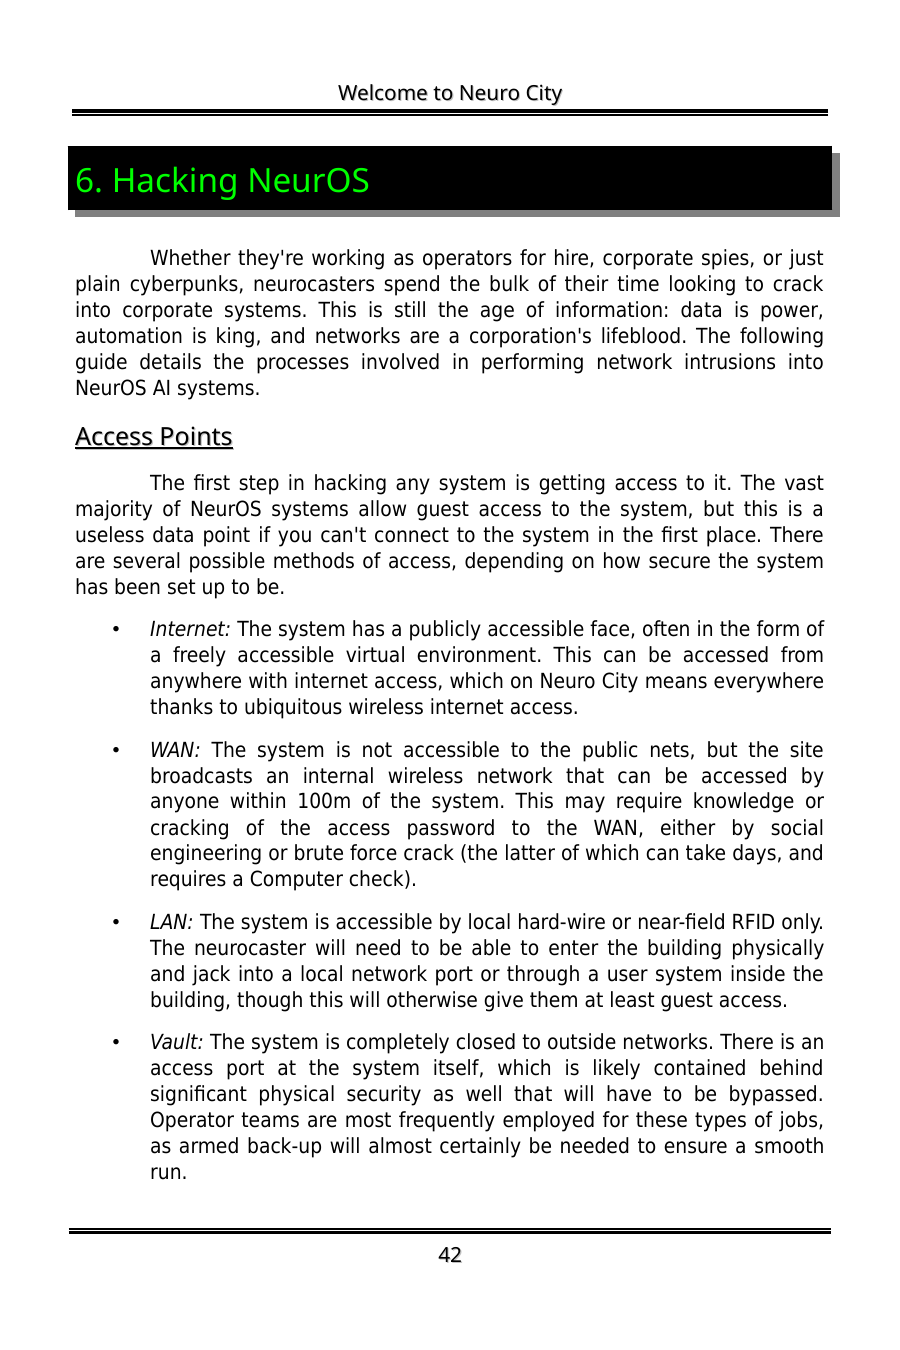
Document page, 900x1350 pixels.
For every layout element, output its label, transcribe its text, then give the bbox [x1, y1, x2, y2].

list LAN: The system is accessible by local hard-wire or near-field RFID only. The neurocaster will need to be able to enter the building physically and jack into a local network port or through a user system inside the building, though this will otherwise give them at least guest access. [112, 910, 825, 1012]
text Whether they're working as operators for hire, corporate spies, or just plain cyberpunks, neurocasters spend the bulk of their time looking to crack into corporate systems. This is still the age of information: data is power, automation is king, and networks are a corporation's lifeblood. The following guide details the processes involved in performing network intrusions into NeurOS AI systems. [75, 246, 825, 400]
subtitle 6. Hacking NeurOS [71, 149, 829, 207]
text The first step in hacking any system is getting access to it. The vast majority of NeurOS systems allow guest access to the system, but this is a useless data point if you can't connect to the system in the first place. There are several possible methods of access, depending on how secure the system has been set up to be. [75, 471, 825, 599]
list WAN: The system is not accessible to the public nets, but the site broadcasts an internal wireless network that can be accessed by anyone within 100m of the system. This may require knowledge or cracking of the access password to the WAN, either by social engineering or brute force crack (the latter of which can take days, and requires a Computer check). [112, 738, 825, 892]
subtitle Access Points [75, 418, 825, 452]
list Internet: The system has a publicly accessible face, often in the form of a freely accessible virtual environment. This can be accessed from anywhere with internet access, which on Neuro City means everywhere thanks to ubiquitous wireless internet access. [112, 617, 825, 719]
list Vault: The system is completely closed to outside networks. There is an access port at the system itself, which is likely contained behind significant physical security as well that will have to be bypassed. Operator teams are most frequently employed for these types of jobs, as armed back-up will almost certainly be needed to ensure a smooth run. [112, 1030, 825, 1184]
